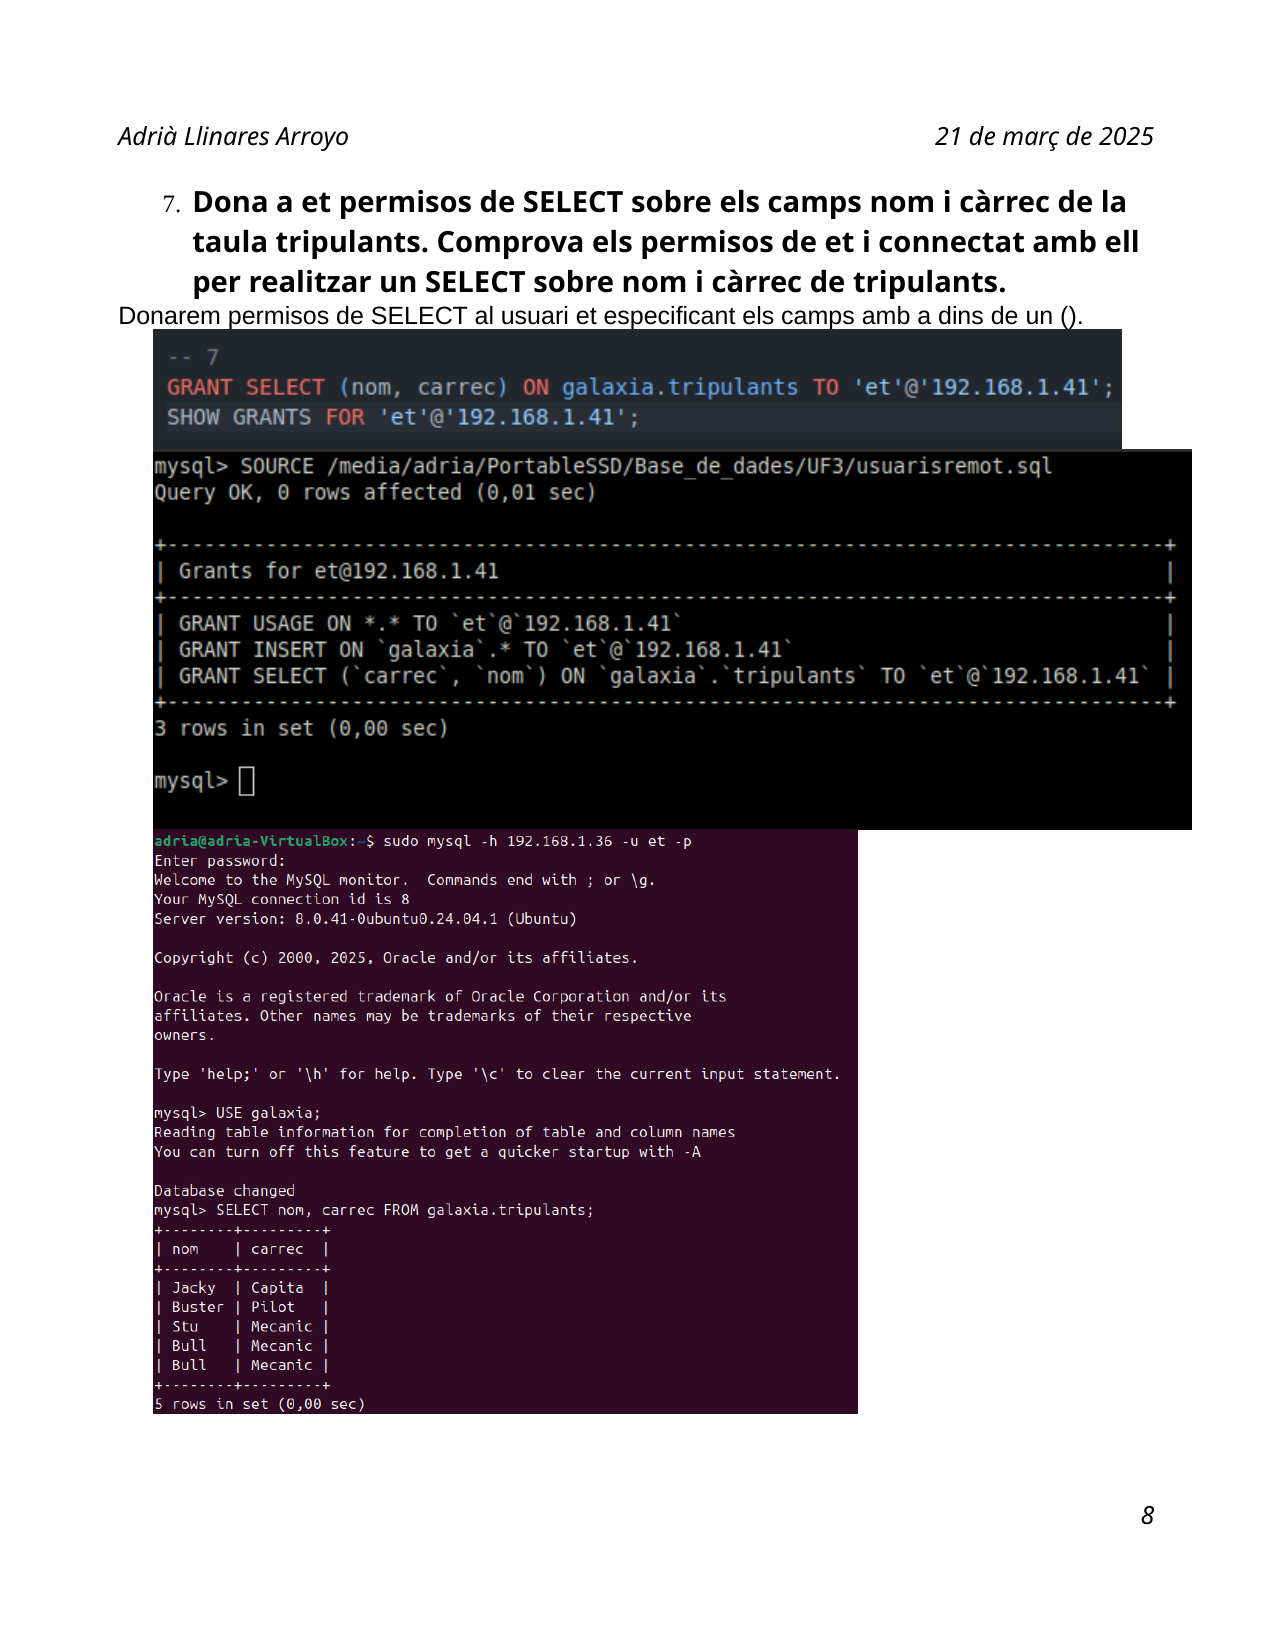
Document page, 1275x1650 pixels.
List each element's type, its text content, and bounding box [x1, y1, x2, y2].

list Dona a et permisos de SELECT sobre els camps nom i càrrec de la taula tripulants. Comprova els permisos de et i connectat amb ell per realitzar un SELECT sobre nom i càrrec de tripulants. [162, 182, 1157, 301]
picture [153, 329, 1192, 1414]
text Donarem permisos de SELECT al usuari et especificant els camps amb a dins de un (). [118, 301, 1157, 329]
